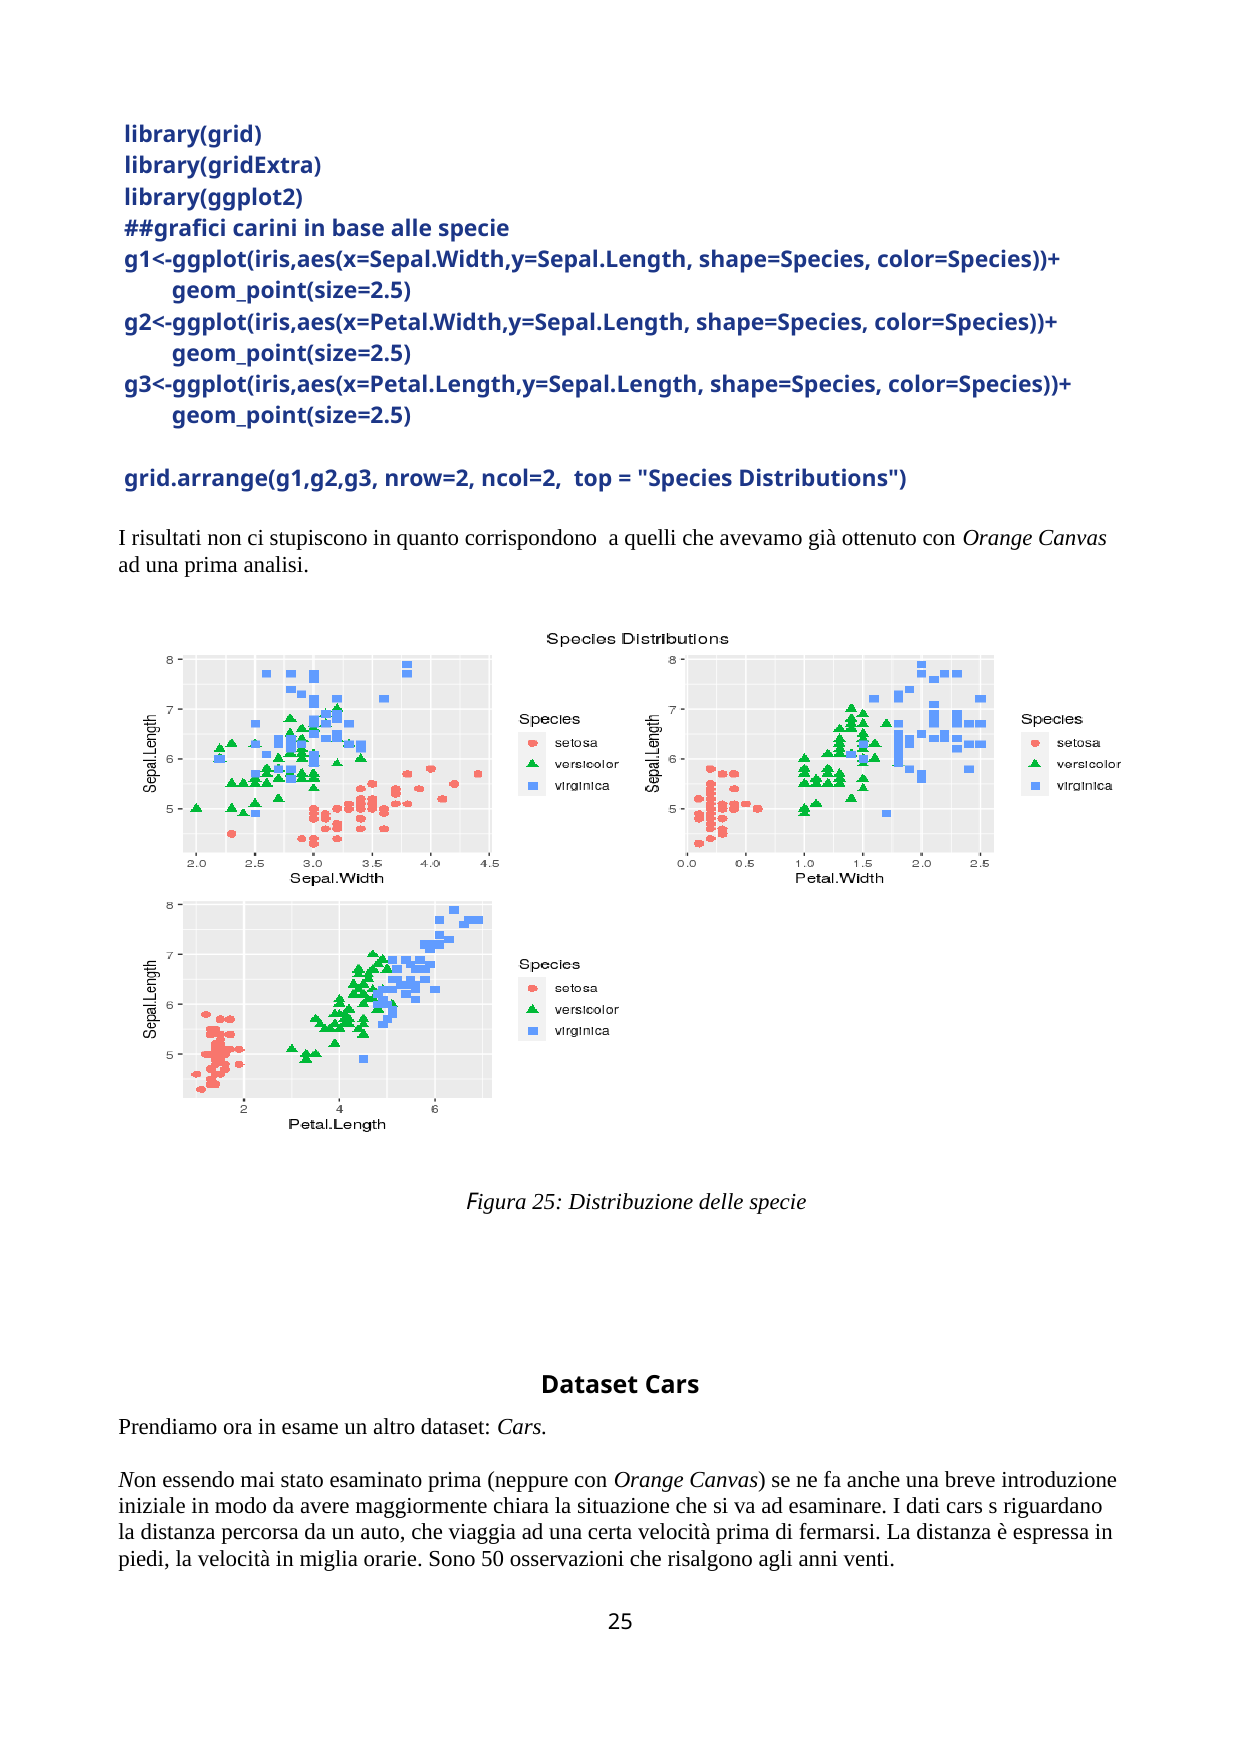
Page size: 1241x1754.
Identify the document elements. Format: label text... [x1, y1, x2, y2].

text Figura 25: Distribuzione delle specie [118, 628, 1156, 1216]
text grid.arrange(g1,g2,g3, nrow=2, ncol=2, top = "Species Distributions") [118, 462, 1122, 493]
text library(gridExtra) [118, 149, 1122, 181]
text library(ggplot2) [118, 181, 1122, 212]
text Dataset Cars [118, 1366, 1122, 1400]
text g1<-ggplot(iris,aes(x=Sepal.Width,y=Sepal.Length, shape=Species, color=Species))+ [118, 243, 1122, 274]
text I risultati non ci stupiscono in quanto corrispondono a quelli che avevamo già ottenuto con Orange Canvas ad una prima analisi. [118, 524, 1122, 577]
picture [135, 628, 1140, 1139]
text ##grafici carini in base alle specie [118, 212, 1122, 243]
text geom_point(size=2.5) [118, 337, 1122, 368]
text g3<-ggplot(iris,aes(x=Petal.Length,y=Sepal.Length, shape=Species, color=Species))+ [118, 368, 1122, 399]
text Prendiamo ora in esame un altro dataset: Cars. [118, 1413, 1122, 1439]
text g2<-ggplot(iris,aes(x=Petal.Width,y=Sepal.Length, shape=Species, color=Species))+ [118, 306, 1122, 337]
text Non essendo mai stato esaminato prima (neppure con Orange Canvas) se ne fa anche una breve introduzione iniziale in modo da avere maggiormente chiara la situazione che si va ad esaminare. I dati cars s riguardano la distanza percorsa da un auto, che viaggia ad una certa velocità prima di fermarsi. La distanza è espressa in piedi, la velocità in miglia orarie. Sono 50 osservazioni che risalgono agli anni venti. [118, 1466, 1122, 1571]
text library(grid) [118, 118, 1122, 149]
text geom_point(size=2.5) [118, 274, 1122, 306]
text geom_point(size=2.5) [118, 399, 1122, 431]
